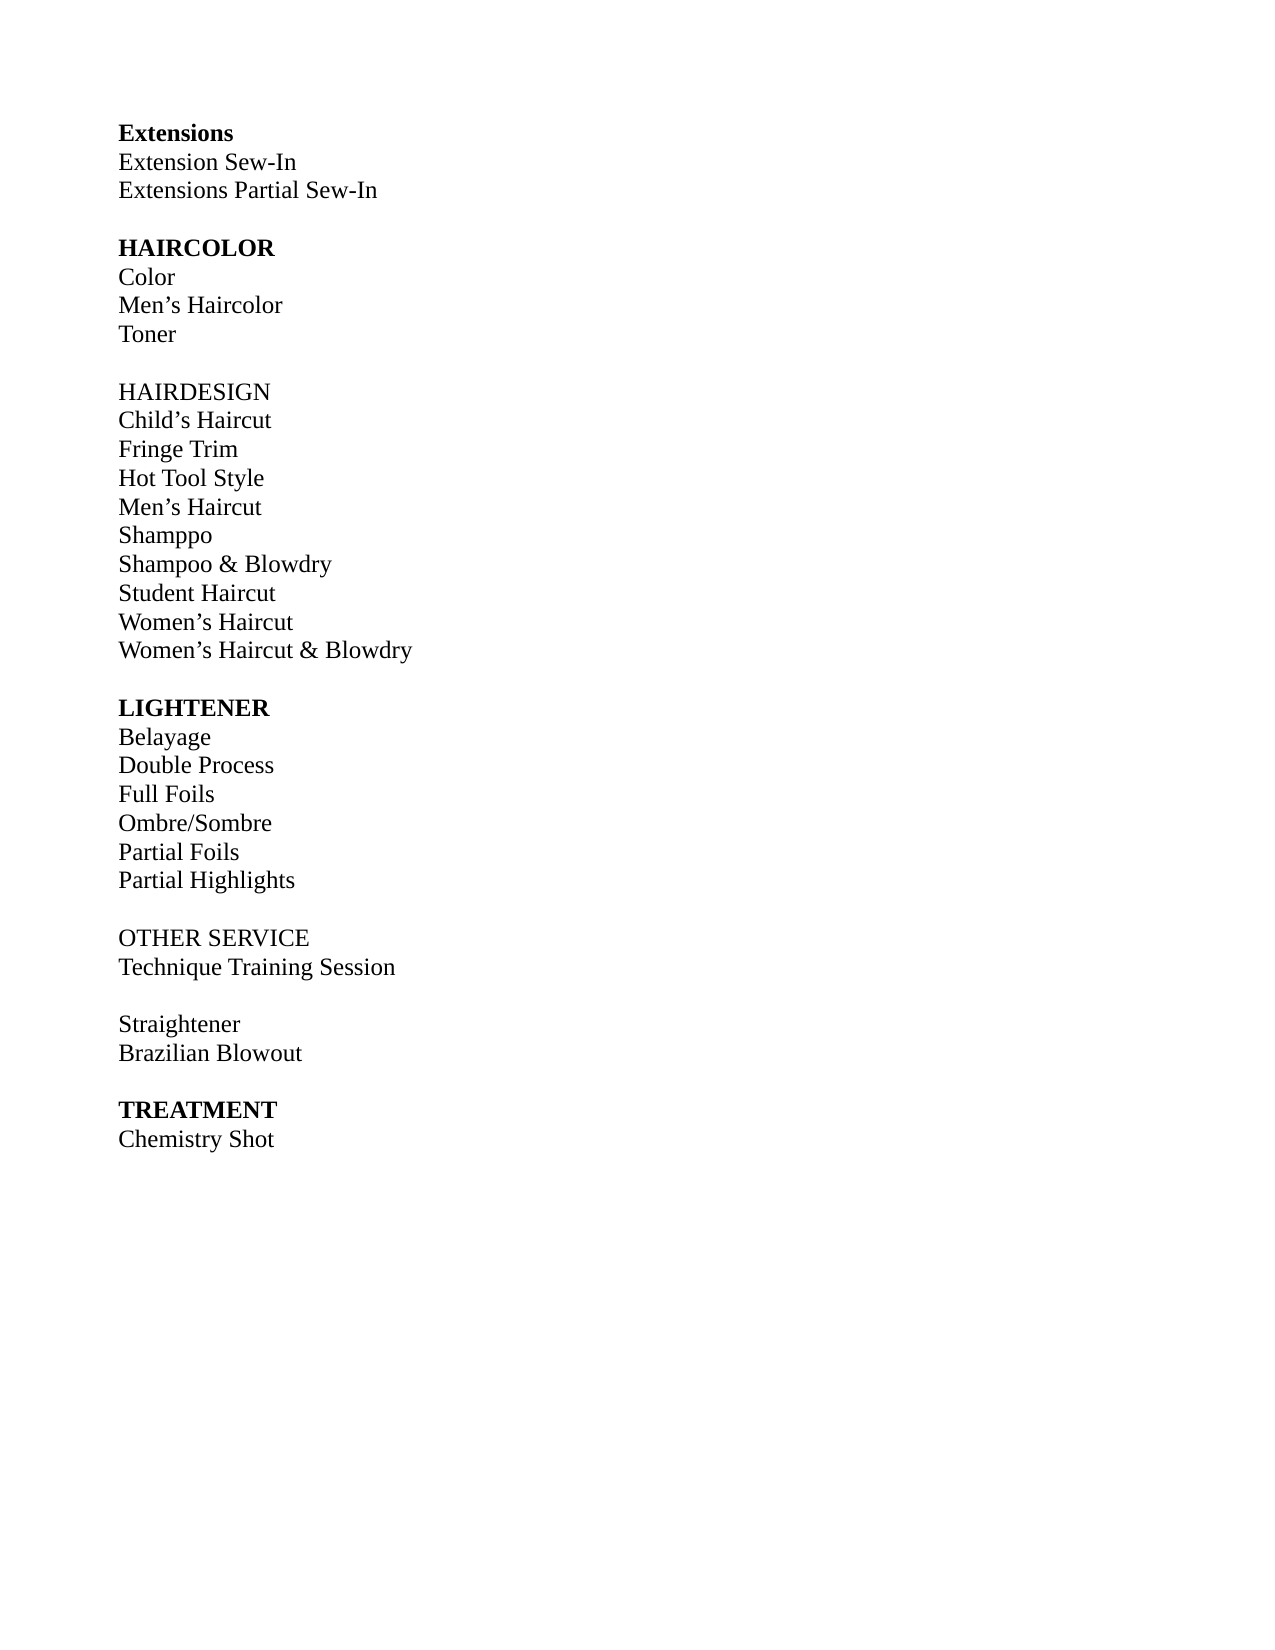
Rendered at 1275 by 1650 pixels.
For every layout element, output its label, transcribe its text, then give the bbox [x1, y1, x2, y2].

text Double Process [118, 751, 1157, 779]
text Extensions [118, 118, 1157, 147]
text Women’s Haircut [118, 607, 1157, 636]
text HAIRCOLOR [118, 233, 1157, 262]
text Extension Sew-In [118, 147, 1157, 176]
text Shamppo [118, 521, 1157, 549]
text Toner [118, 319, 1157, 348]
text Men’s Haircut [118, 492, 1157, 521]
text Hot Tool Style [118, 463, 1157, 492]
text Fringe Trim [118, 434, 1157, 463]
text Shampoo & Blowdry [118, 549, 1157, 578]
text Technique Training Session [118, 952, 1157, 981]
text Straightener Brazilian Blowout [118, 1009, 1157, 1067]
text Full Foils [118, 779, 1157, 808]
text TREATMENT [118, 1096, 1157, 1124]
text Chemistry Shot [118, 1124, 1157, 1153]
text LIGHTENER [118, 693, 1157, 722]
text HAIRDESIGN [118, 377, 1157, 406]
text Child’s Haircut [118, 406, 1157, 434]
text OTHER SERVICE [118, 923, 1157, 952]
text Partial Foils [118, 837, 1157, 866]
text Belayage [118, 722, 1157, 751]
text Partial Highlights [118, 866, 1157, 894]
text Women’s Haircut & Blowdry [118, 636, 1157, 664]
text Men’s Haircolor [118, 291, 1157, 319]
text Student Haircut [118, 578, 1157, 607]
text Color [118, 262, 1157, 291]
text Ombre/Sombre [118, 808, 1157, 837]
text Extensions Partial Sew-In [118, 176, 1157, 204]
